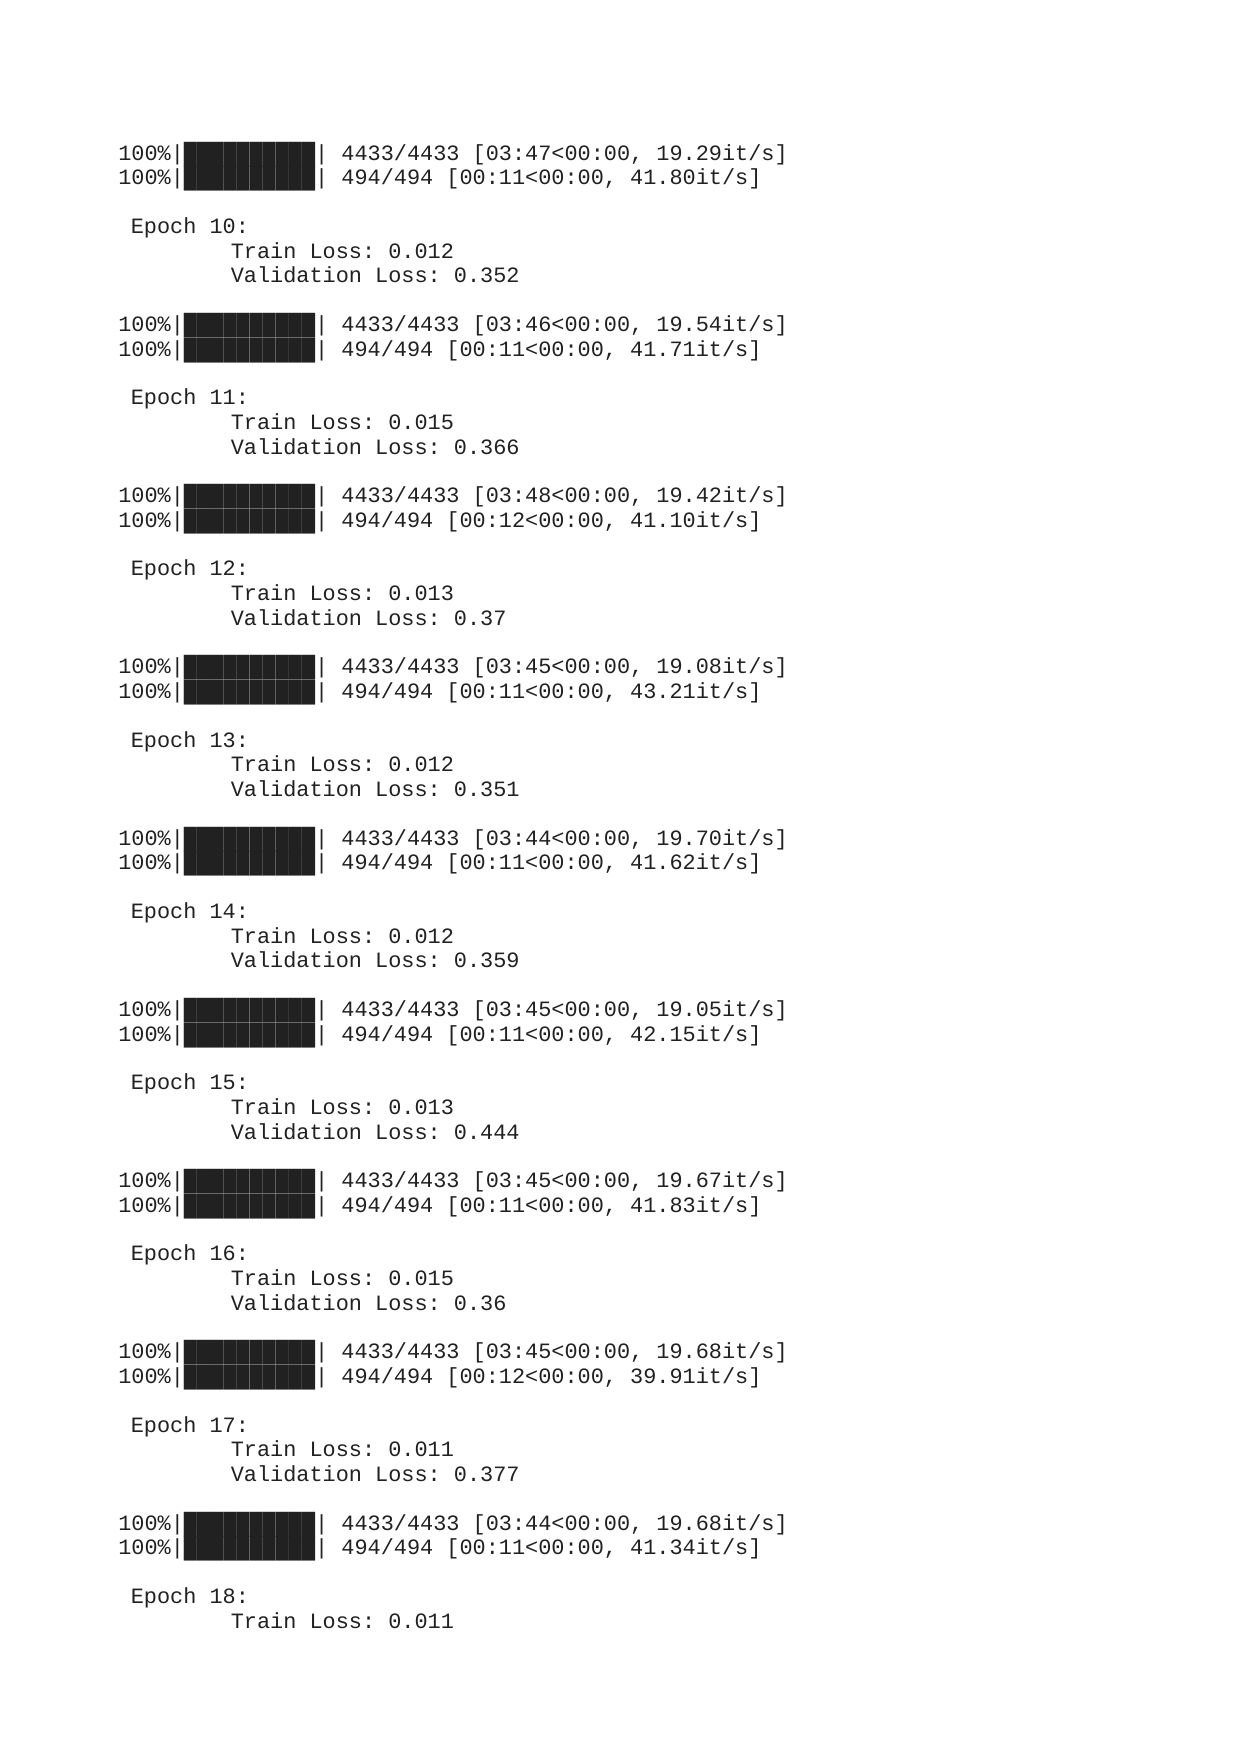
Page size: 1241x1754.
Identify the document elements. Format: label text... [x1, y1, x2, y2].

text 100%|██████████| 494/494 [00:11<00:00, 41.34it/s] [118, 1537, 183, 1561]
text Validation Loss: 0.366 [118, 436, 1122, 461]
text 100%|██████████| 494/494 [00:11<00:00, 41.62it/s] [118, 852, 183, 876]
text 100%|██████████| 494/494 [00:11<00:00, 43.21it/s] [118, 680, 183, 705]
text 100%|██████████| 4433/4433 [03:44<00:00, 19.68it/s] [315, 1512, 1122, 1537]
text 100%|██████████| 494/494 [00:11<00:00, 41.71it/s] [315, 338, 1122, 363]
text 100%|██████████| 494/494 [00:11<00:00, 41.80it/s] [118, 167, 183, 191]
text 100%|██████████| 4433/4433 [03:47<00:00, 19.29it/s] [315, 142, 1122, 167]
text 100%|██████████| 494/494 [00:11<00:00, 41.62it/s] [315, 852, 1122, 876]
text 100%|██████████| 494/494 [00:12<00:00, 41.10it/s] [315, 509, 1122, 534]
text Epoch 10: [118, 215, 1122, 240]
text 100%|██████████| 494/494 [00:11<00:00, 43.21it/s] [315, 680, 1122, 705]
text Validation Loss: 0.359 [118, 949, 1122, 974]
text 100%|██████████| 494/494 [00:11<00:00, 41.83it/s] [315, 1194, 1122, 1219]
text Validation Loss: 0.377 [118, 1463, 1122, 1488]
text Epoch 16: [118, 1242, 1122, 1267]
text Epoch 12: [118, 557, 1122, 582]
text 100%|██████████| 494/494 [00:11<00:00, 41.34it/s] [315, 1537, 1122, 1561]
text Train Loss: 0.012 [118, 753, 1122, 778]
text 100%|██████████| 4433/4433 [03:45<00:00, 19.05it/s] [118, 998, 183, 1023]
text 100%|██████████| 4433/4433 [03:45<00:00, 19.67it/s] [315, 1169, 1122, 1194]
text 100%|██████████| 4433/4433 [03:46<00:00, 19.54it/s] [118, 313, 183, 338]
text 100%|██████████| 4433/4433 [03:45<00:00, 19.68it/s] [118, 1341, 183, 1365]
text 100%|██████████| 4433/4433 [03:48<00:00, 19.42it/s] [315, 484, 1122, 509]
text 100%|██████████| 4433/4433 [03:45<00:00, 19.08it/s] [118, 656, 183, 680]
text 100%|██████████| 4433/4433 [03:48<00:00, 19.42it/s] [118, 484, 183, 509]
text Epoch 17: [118, 1414, 1122, 1438]
text 100%|██████████| 494/494 [00:11<00:00, 42.15it/s] [118, 1023, 183, 1048]
text 100%|██████████| 4433/4433 [03:45<00:00, 19.05it/s] [315, 998, 1122, 1023]
text Train Loss: 0.013 [118, 1096, 1122, 1121]
text Epoch 13: [118, 729, 1122, 753]
text 100%|██████████| 4433/4433 [03:44<00:00, 19.70it/s] [315, 827, 1122, 852]
text Train Loss: 0.012 [118, 925, 1122, 949]
text 100%|██████████| 494/494 [00:11<00:00, 41.83it/s] [118, 1194, 183, 1219]
text Validation Loss: 0.444 [118, 1121, 1122, 1146]
text 100%|██████████| 494/494 [00:12<00:00, 39.91it/s] [315, 1365, 1122, 1390]
text 100%|██████████| 4433/4433 [03:45<00:00, 19.67it/s] [118, 1169, 183, 1194]
text Train Loss: 0.012 [118, 240, 1122, 264]
text 100%|██████████| 4433/4433 [03:45<00:00, 19.08it/s] [315, 656, 1122, 680]
text 100%|██████████| 4433/4433 [03:46<00:00, 19.54it/s] [315, 313, 1122, 338]
text Validation Loss: 0.351 [118, 778, 1122, 803]
text Train Loss: 0.015 [118, 1267, 1122, 1292]
text Epoch 18: [118, 1585, 1122, 1610]
text Epoch 15: [118, 1071, 1122, 1096]
text Validation Loss: 0.352 [118, 264, 1122, 289]
text Train Loss: 0.011 [118, 1610, 1122, 1634]
text Epoch 11: [118, 386, 1122, 411]
text 100%|██████████| 4433/4433 [03:44<00:00, 19.68it/s] [118, 1512, 183, 1537]
text Train Loss: 0.013 [118, 582, 1122, 607]
text 100%|██████████| 494/494 [00:12<00:00, 39.91it/s] [118, 1365, 183, 1390]
text 100%|██████████| 494/494 [00:11<00:00, 41.80it/s] [315, 167, 1122, 191]
text Train Loss: 0.011 [118, 1438, 1122, 1463]
text 100%|██████████| 4433/4433 [03:44<00:00, 19.70it/s] [118, 827, 183, 852]
text 100%|██████████| 494/494 [00:11<00:00, 41.71it/s] [118, 338, 183, 363]
text 100%|██████████| 494/494 [00:12<00:00, 41.10it/s] [118, 509, 183, 534]
text Validation Loss: 0.37 [118, 607, 1122, 632]
text 100%|██████████| 494/494 [00:11<00:00, 42.15it/s] [315, 1023, 1122, 1048]
text 100%|██████████| 4433/4433 [03:47<00:00, 19.29it/s] [118, 142, 183, 167]
text Validation Loss: 0.36 [118, 1292, 1122, 1317]
text Train Loss: 0.015 [118, 411, 1122, 436]
text Epoch 14: [118, 900, 1122, 925]
text 100%|██████████| 4433/4433 [03:45<00:00, 19.68it/s] [315, 1341, 1122, 1365]
